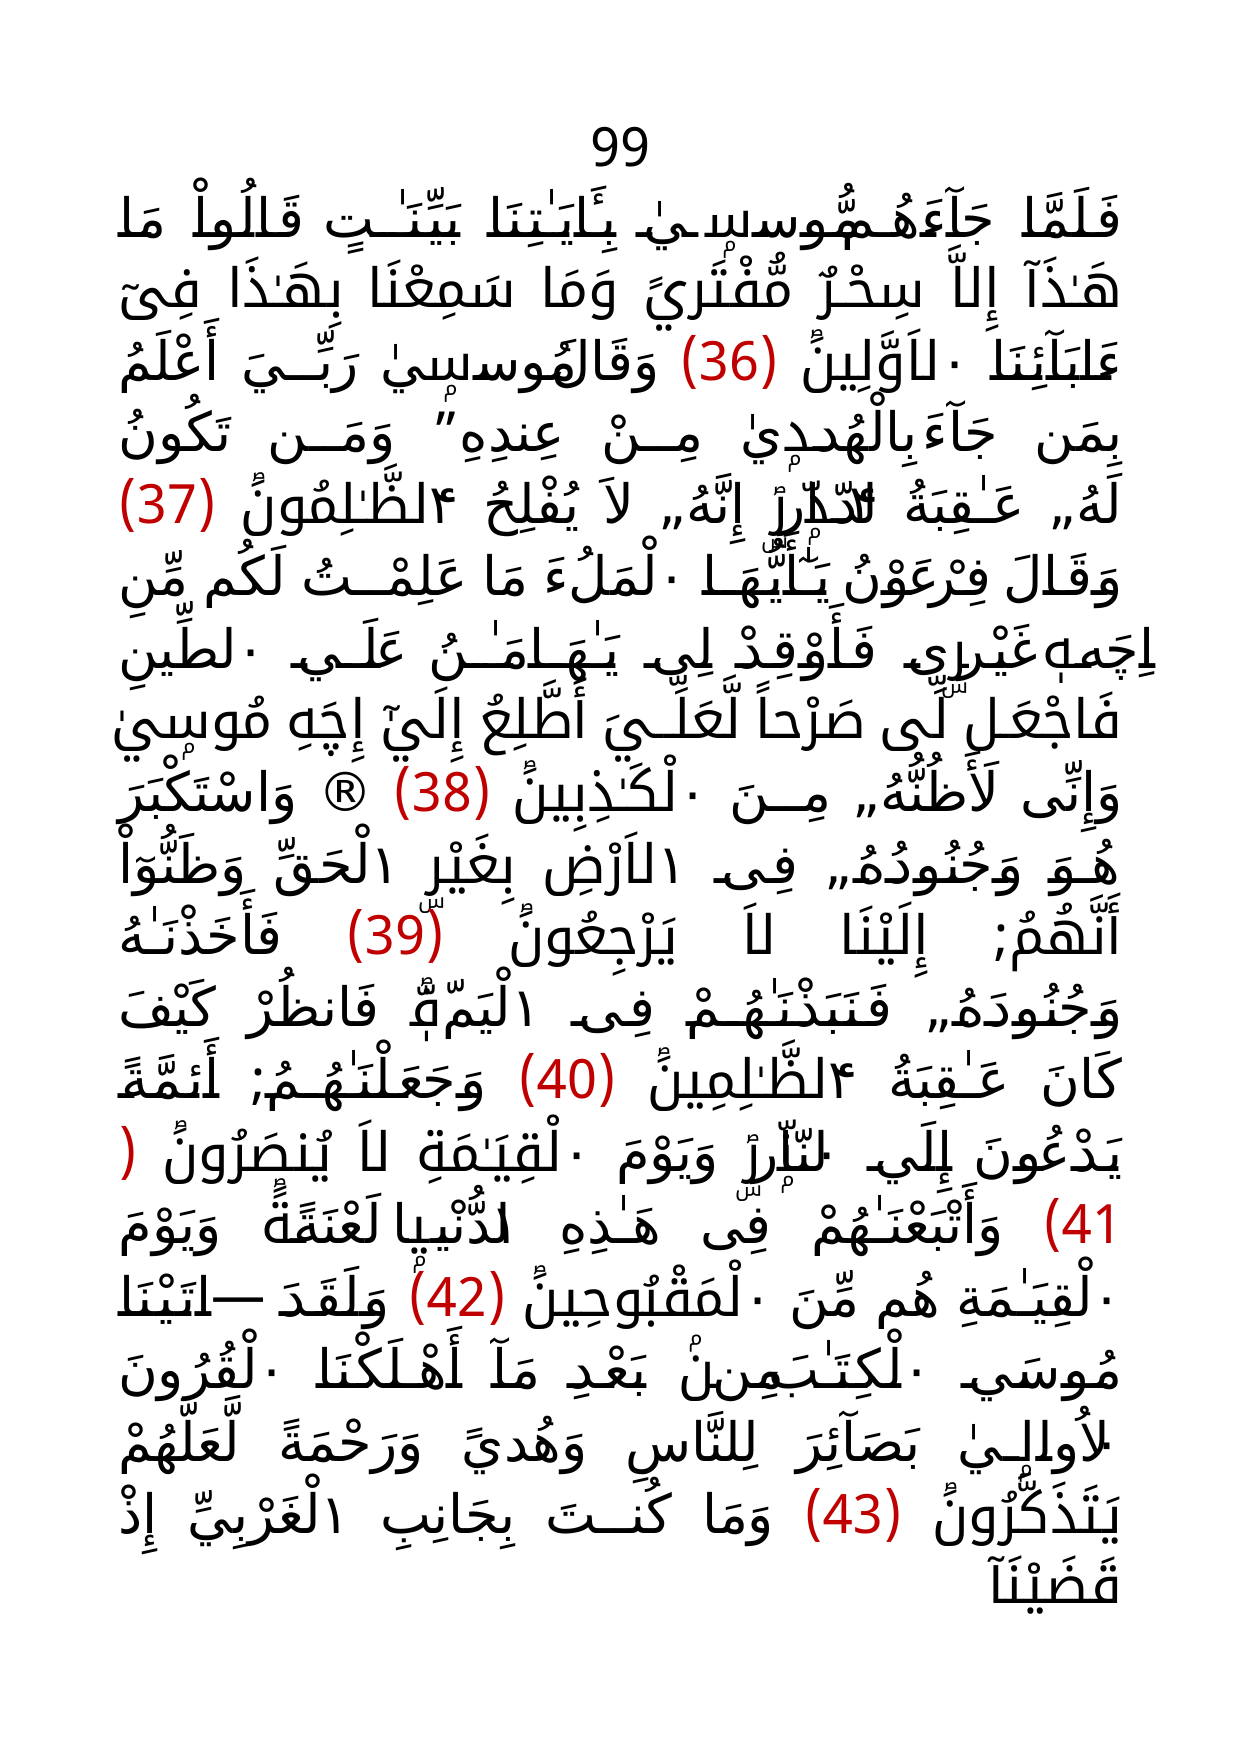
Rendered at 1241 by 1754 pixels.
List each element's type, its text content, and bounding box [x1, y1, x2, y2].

text 99 [118, 118, 1122, 189]
text فَلَمَّا جَآءَهُم مُّوسۭـيٰ بِـَٔايَـٰتِنَا بَيِّنَـٰــتٍ قَالُواْ مَا هَـٰذَآ إِلاَّ سِحْـرٌ مُّفْتَريً وَمَا سَمِعْنَا بِهَـٰذَا فِىٓ ءَابَآئِنَا ۰لاَوَّلِينَؐ (36) وَقَالَ مُوسۭيٰ رَبِّــيَ أَعْلَمُ بِمَن جَآءَ بِالْهُدۭيٰ مِــنْ عِندِهِ” وَمَــن تَكُونُ لَهُ„ عَـٰقِبَةُ ۴لدّۭارۣؐ إِنَّهُ„ لاَ يُفْلِحُ ۴لظَّـٰلِمُونَؐ (37) وَقَالَ فِرْعَوْنُ يَـٰٓأَيُّهَا ۰لْمَلُءَ مَا عَلِمْــتُ لَكُم مِّنِ اِچَهٖ غَيْرۣى فَأَوْقِدْ لِى يَـٰهَامَـٰــنُ عَلَــي ۰لطِّينِ فَاجْعَـل لِّى صَرْحاً لَّعَلِّــيَ أَطَّلِعُ إِلَيٰٓ إِچَهِ مُوسۭيٰ وَإِنِّى لَأَظُنُّهُ„ مِــنَ ۰لْكَـٰذِبِينَؐ (38) ® وَاسْتَكْبَرَ هُوَ وَجُنُودُهُ„ فِى ۱لاَرْضِ بِغَيْرۣ ۱لْحَقِّ وَظَنُّوٓاْ أَنَّهُمُ; إِلَيْنَا لاَ يَرْجِعُونَؐ (39) فَأَخَذْنَـٰهُ وَجُنُودَهُ„ فَنَبَذْنَـٰهُمْ فِى ۱لْيَم؋ّؐ فَانظُرْ كَيْفَ كَانَ عَـٰقِبَةُ ۴لظَّـٰلِمِينَؐ (40) وَجَعَلْنَـٰهُمُ; أَئمَّةً يَدْعُونَ إِلَي ۰لنّۭارۣؐ وَيَوْمَ ۰لْقِيَـٰمَةِ لاَ يُنصَرُونَؐ (41) وَأَتْبَعْنَـٰهُمْ فِى هَـٰذِهِ ۱لدُّنْيۭا لَعْنَةًؐ وَيَوْمَ ۰لْقِيَـٰمَةِ هُم مِّنَ ۰لْمَقْبُوحِينَؐ (42) وَلَقَدَ —اتَيْنَا مُوسَي ۰لْكِتَـٰبَ مِنۢ بَعْدِ مَآ أَهْلَكْنَا ۰لْقُرُونَ ۰لاُولۭـيٰ بَصَآئِرَ لِلنَّاسِ وَهُديً وَرَحْمَةً لَّعَلَّهُمْ يَتَذَكَّرُونَؐ (43) وَمَا كُنــتَ بِجَانِبِ ۱لْغَرْبِيِّ إِذْ قَضَيْنَآ [118, 189, 1122, 1626]
